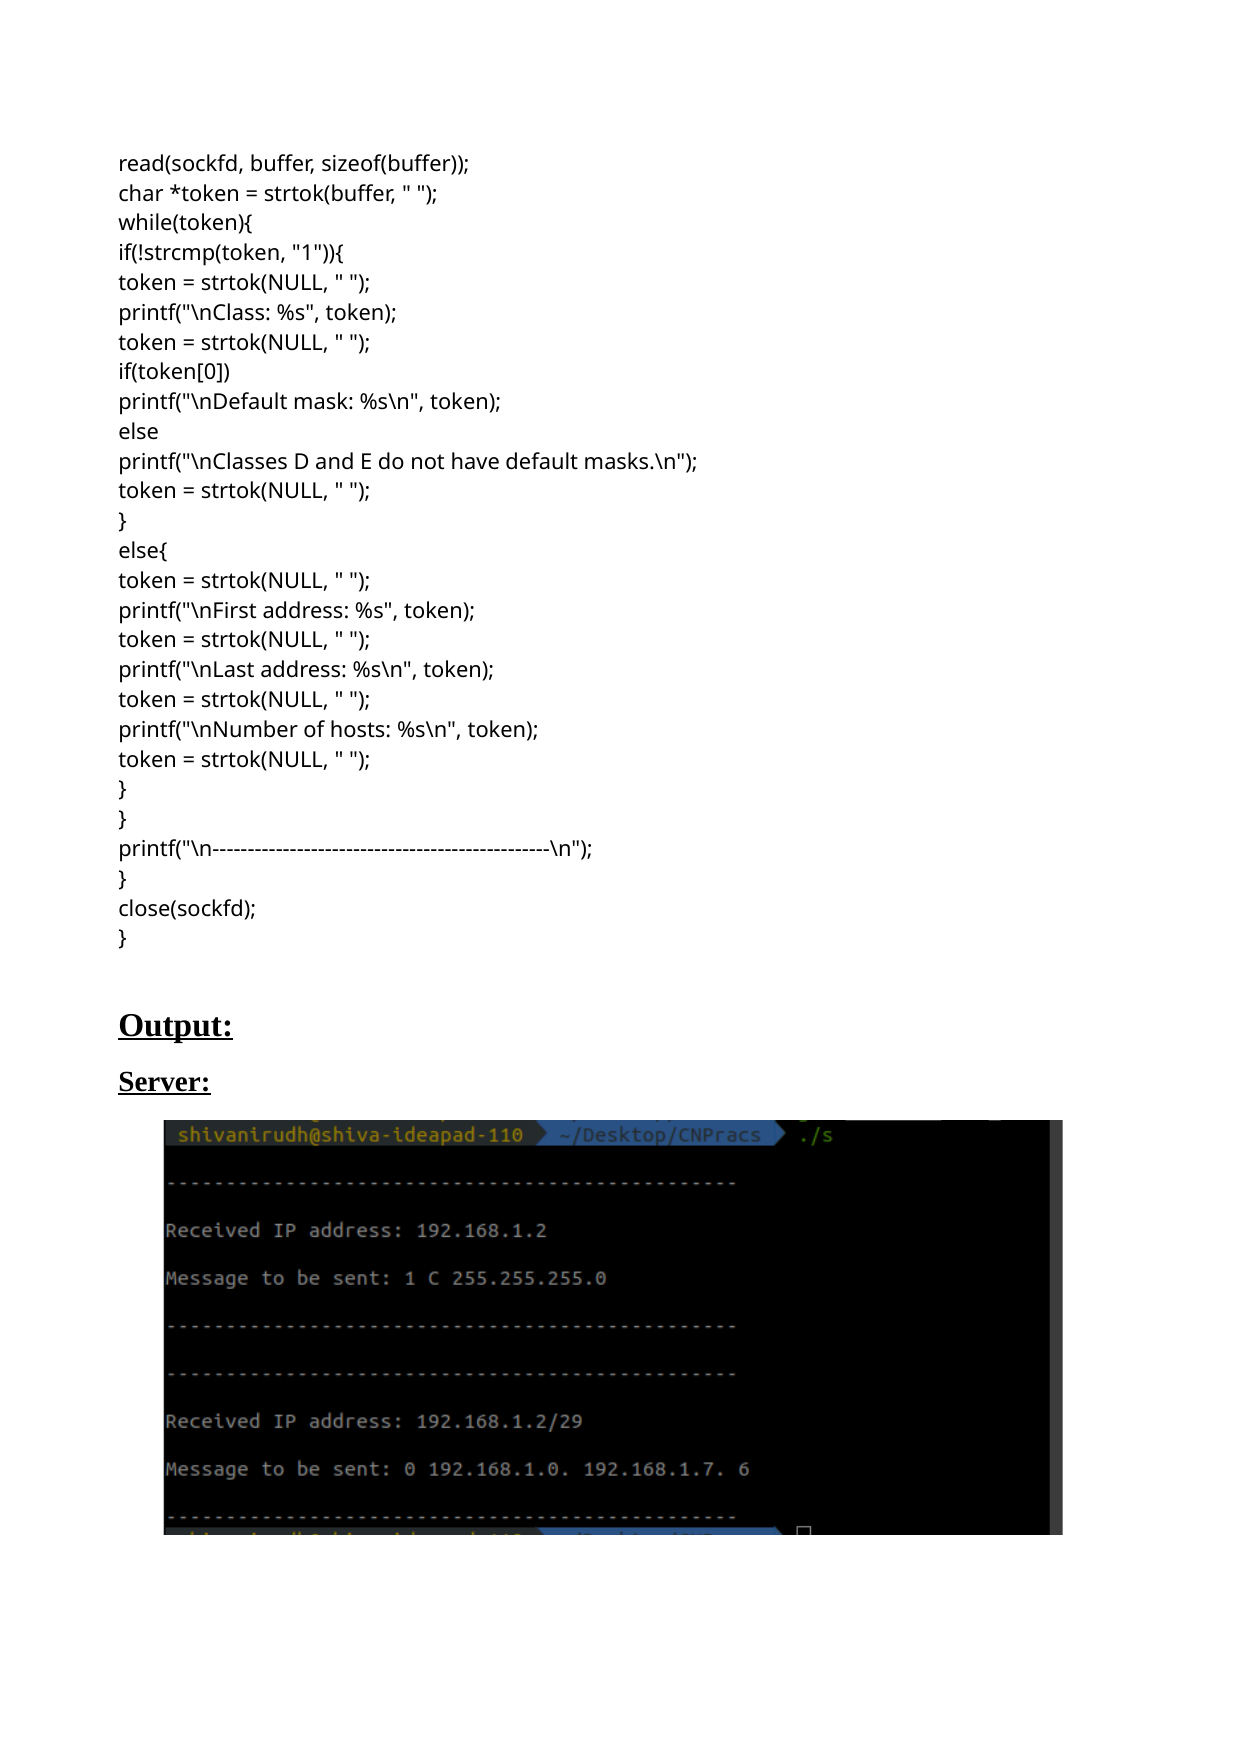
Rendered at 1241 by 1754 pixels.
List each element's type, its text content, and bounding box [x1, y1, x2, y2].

text char *token = strtok(buffer, " "); [118, 178, 1122, 207]
text printf("\nNumber of hosts: %s\n", token); [118, 714, 1122, 744]
text if(token[0]) [118, 356, 1122, 386]
text Output: [118, 1005, 1122, 1044]
text token = strtok(NULL, " "); [118, 267, 1122, 297]
text printf("\n------------------------------------------------\n"); [118, 833, 1122, 863]
text printf("\nClass: %s", token); [118, 297, 1122, 327]
text } [118, 803, 1122, 833]
text printf("\nFirst address: %s", token); [118, 595, 1122, 624]
text printf("\nDefault mask: %s\n", token); [118, 386, 1122, 416]
text token = strtok(NULL, " "); [118, 624, 1122, 654]
text close(sockfd); [118, 893, 1122, 922]
text } [118, 863, 1122, 893]
text token = strtok(NULL, " "); [118, 327, 1122, 356]
text else{ [118, 535, 1122, 565]
text printf("\nClasses D and E do not have default masks.\n"); [118, 446, 1122, 476]
text } [118, 505, 1122, 535]
text } [118, 922, 1122, 952]
text token = strtok(NULL, " "); [118, 744, 1122, 773]
text else [118, 416, 1122, 446]
text read(sockfd, buffer, sizeof(buffer)); [118, 148, 1122, 178]
text token = strtok(NULL, " "); [118, 565, 1122, 595]
text Server: [118, 1064, 1122, 1097]
text while(token){ [118, 207, 1122, 237]
text printf("\nLast address: %s\n", token); [118, 654, 1122, 684]
text token = strtok(NULL, " "); [118, 684, 1122, 714]
text token = strtok(NULL, " "); [118, 476, 1122, 505]
text if(!strcmp(token, "1")){ [118, 237, 1122, 267]
text } [118, 773, 1122, 803]
